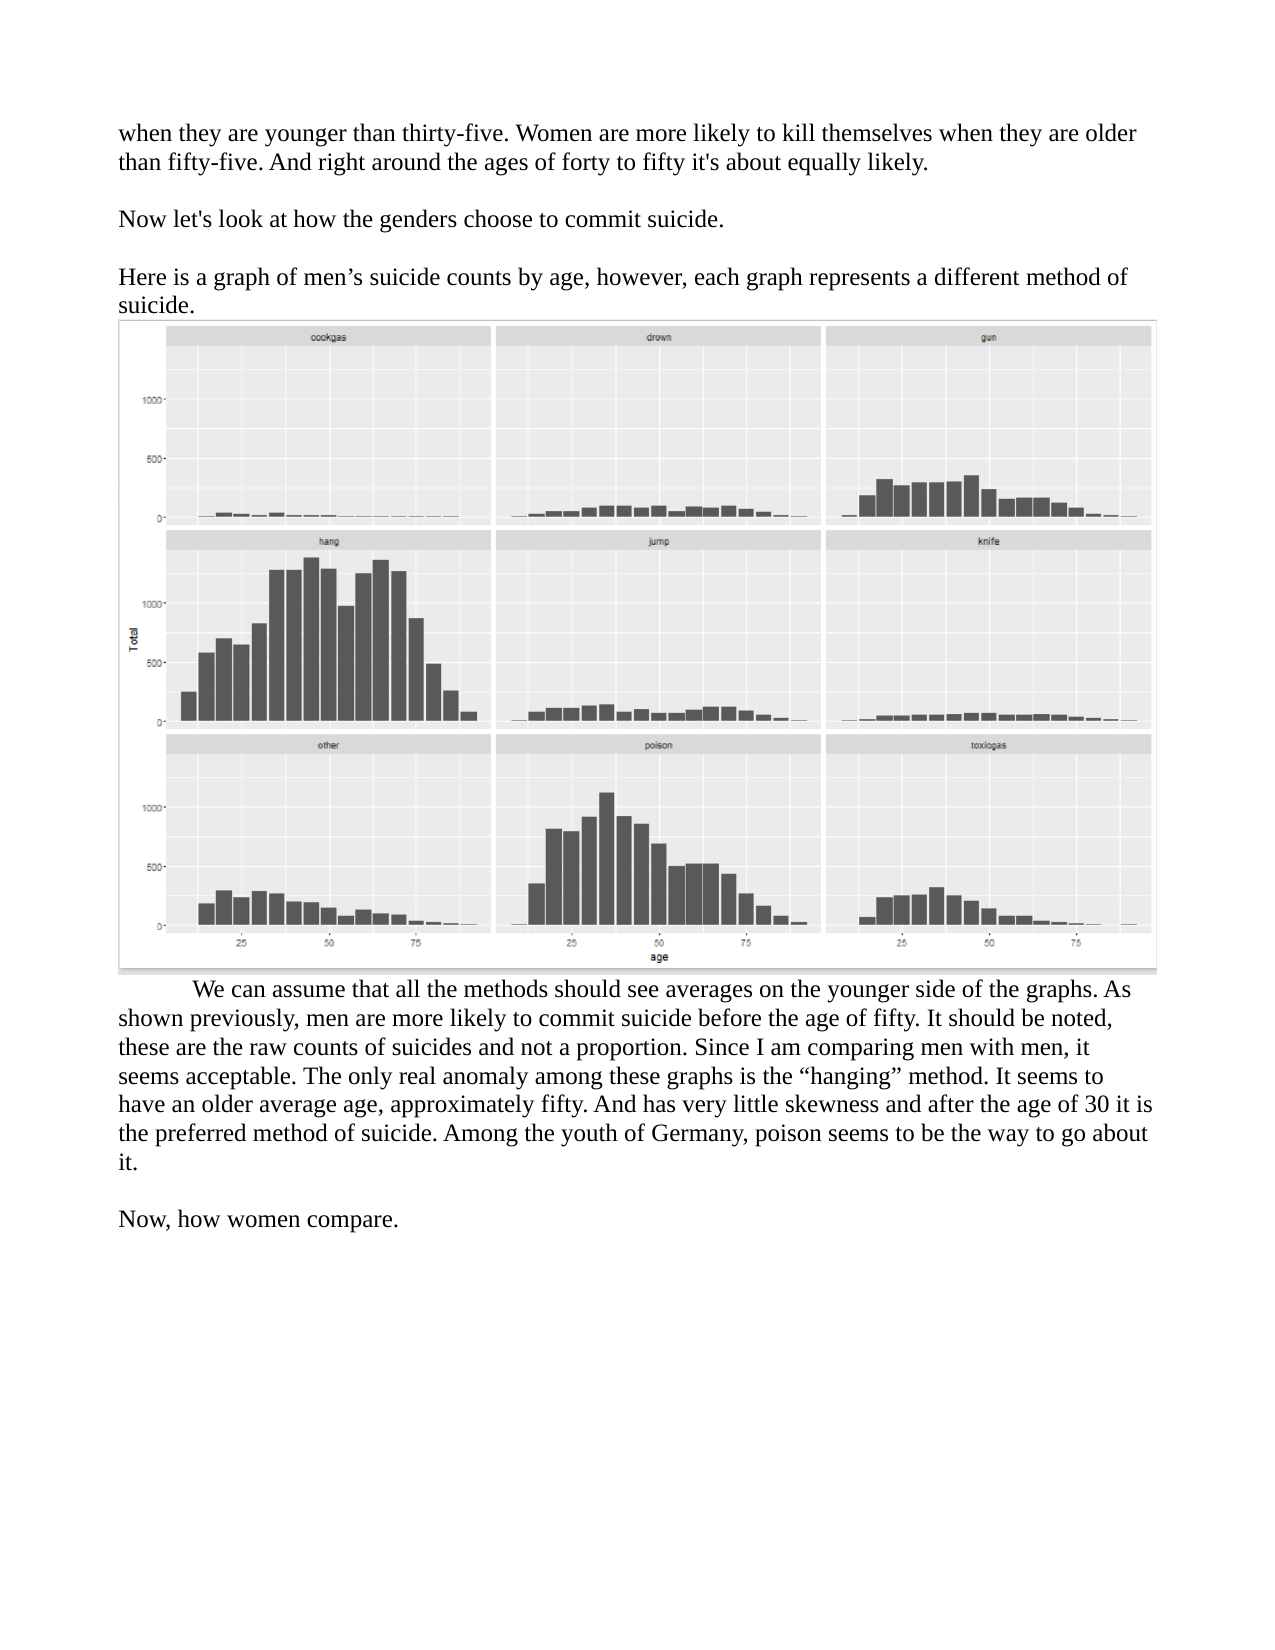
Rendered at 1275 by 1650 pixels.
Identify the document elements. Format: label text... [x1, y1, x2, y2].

text Now let's look at how the genders choose to commit suicide. [118, 204, 1157, 233]
text We can assume that all the methods should see averages on the younger side of the graphs. As shown previously, men are more likely to commit suicide before the age of fifty. It should be noted, these are the raw counts of suicides and not a proportion. Since I am comparing men with men, it seems acceptable. The only real anomaly among these graphs is the “hanging” method. It seems to have an older average age, approximately fifty. And has very little skewness and after the age of 30 it is the preferred method of suicide. Among the youth of Germany, poison seems to be the way to go about it. Now, how women compare. [118, 975, 1157, 1233]
text when they are younger than thirty-five. Women are more likely to kill themselves when they are older than fifty-five. And right around the ages of forty to fifty it's about equally likely. [118, 118, 1157, 176]
text Here is a graph of men’s suicide counts by age, however, each graph represents a different method of suicide. [118, 262, 1157, 319]
picture [118, 319, 1157, 975]
